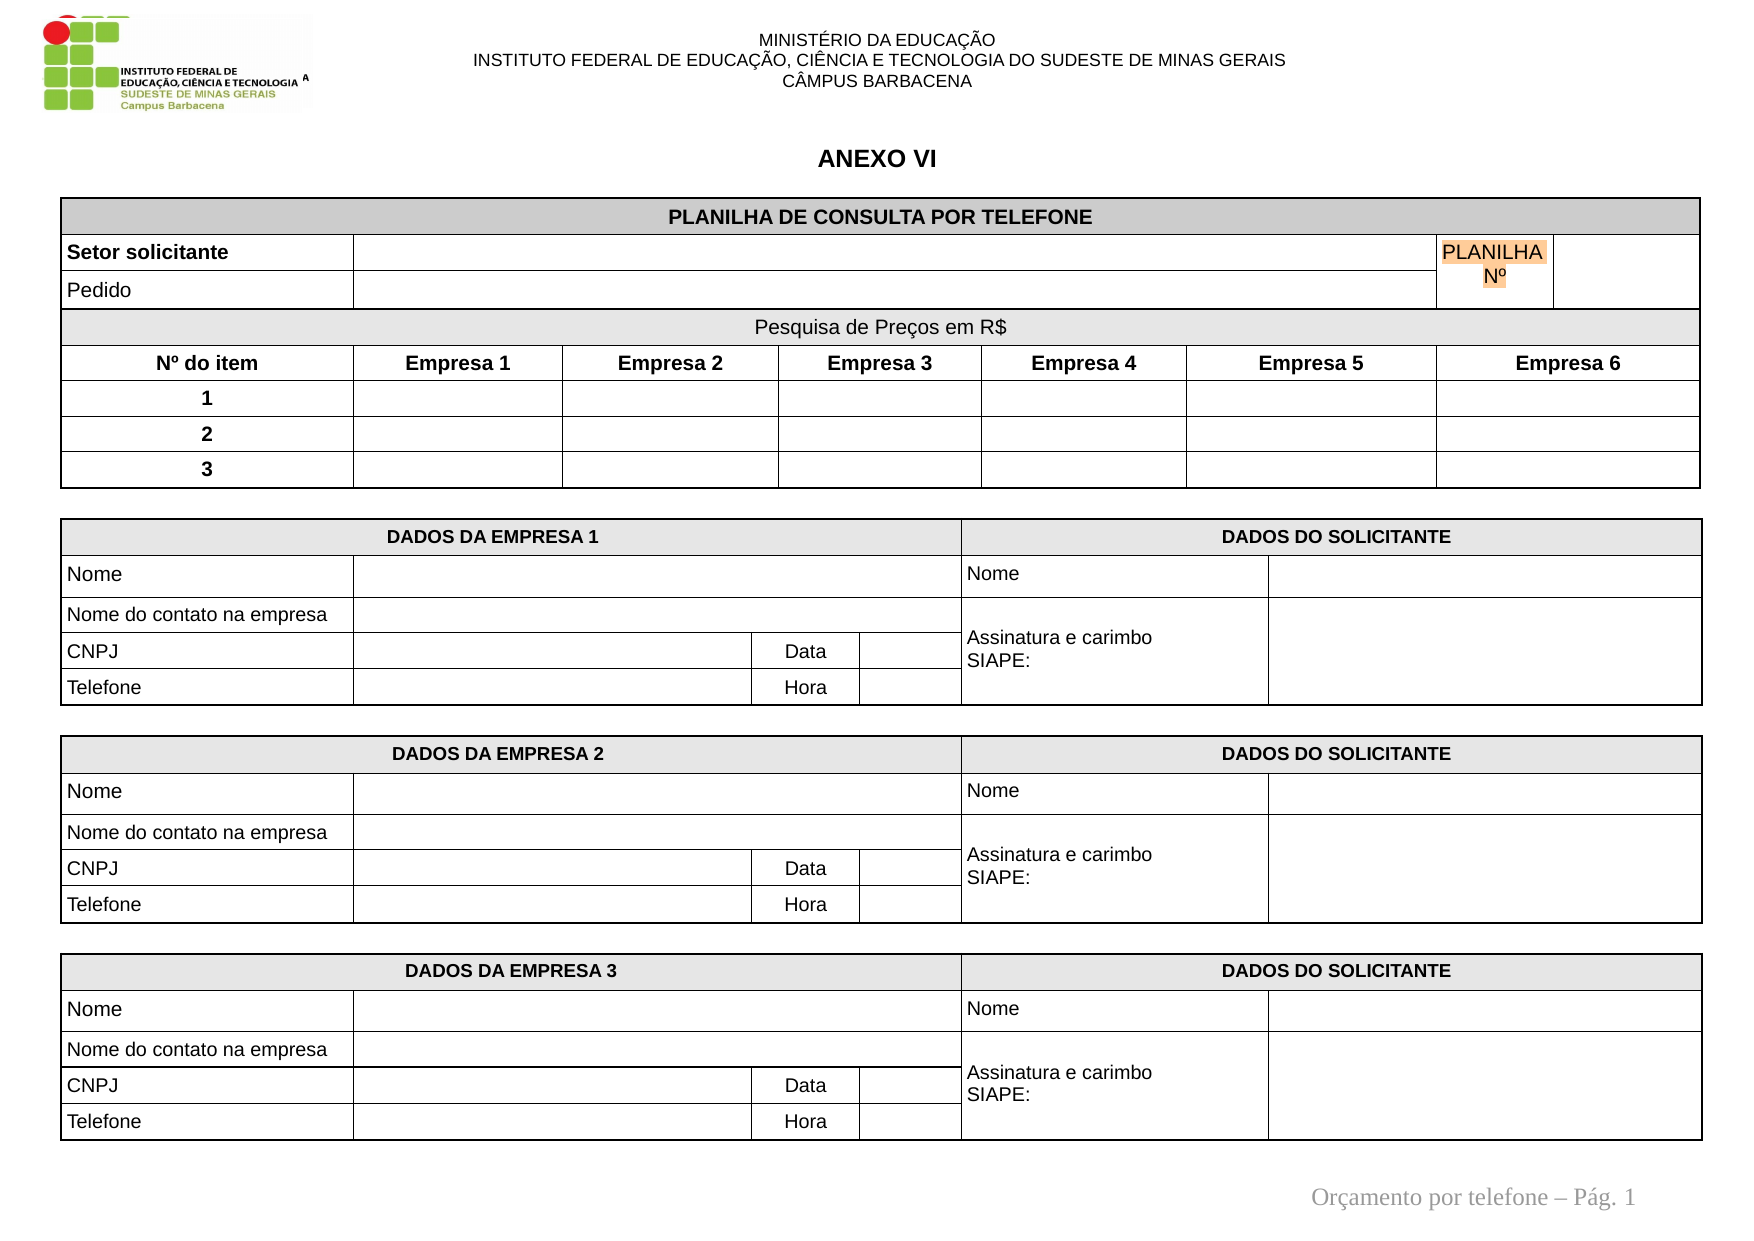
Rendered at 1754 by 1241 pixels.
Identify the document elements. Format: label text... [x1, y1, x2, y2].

table_header DADOS DO SOLICITANTE [962, 520, 1701, 555]
table_header DADOS DA EMPRESA 3 [62, 955, 961, 990]
table_cell [354, 1032, 961, 1066]
table_cell [1269, 598, 1701, 704]
table_cell [860, 1104, 961, 1139]
table_cell [982, 381, 1186, 416]
table_cell CNPJ [62, 850, 353, 885]
table_cell [779, 417, 981, 451]
table_cell Hora [752, 1104, 859, 1139]
table_cell Empresa 4 [982, 346, 1186, 380]
table_cell [354, 850, 751, 885]
table_cell 1 [62, 381, 353, 416]
table_cell [779, 381, 981, 416]
table_cell [860, 669, 961, 704]
table_cell Nome do contato na empresa [62, 815, 353, 849]
table_cell Nome [62, 556, 353, 597]
table_cell [354, 774, 961, 814]
table_cell Assinatura e carimbo SIAPE: [962, 1032, 1268, 1139]
table_cell [860, 633, 961, 668]
table_cell [1187, 381, 1436, 416]
table_cell Nome [962, 774, 1268, 814]
table_cell Nome [962, 991, 1268, 1031]
table_cell 3 [62, 452, 353, 487]
table_cell [354, 1068, 751, 1103]
table_cell 2 [62, 417, 353, 451]
table_cell Nº do item [62, 346, 353, 380]
table_cell [1187, 452, 1436, 487]
table_cell [1269, 991, 1701, 1031]
table_cell [563, 381, 778, 416]
table_cell [1437, 417, 1699, 451]
text ANEXO VI [118, 144, 1636, 173]
table_cell [1437, 381, 1699, 416]
table_header DADOS DA EMPRESA 1 [62, 520, 961, 555]
table_cell Data [752, 1068, 859, 1103]
table_cell [354, 417, 562, 451]
table_cell Hora [752, 669, 859, 704]
table_cell [354, 886, 751, 922]
table_cell Empresa 6 [1437, 346, 1699, 380]
table_cell CNPJ [62, 633, 353, 668]
table_cell [1554, 235, 1699, 307]
table_cell Nome [62, 991, 353, 1031]
table_cell Setor solicitante [62, 235, 353, 270]
table_cell Assinatura e carimbo SIAPE: [962, 815, 1268, 922]
table_cell [354, 1104, 751, 1139]
table_cell [982, 452, 1186, 487]
table_cell [354, 815, 961, 849]
table_cell Pesquisa de Preços em R$ [62, 310, 1699, 345]
table_cell [860, 850, 961, 885]
table_cell Nome do contato na empresa [62, 598, 353, 632]
table_cell [860, 1068, 961, 1103]
table_cell [779, 452, 981, 487]
table_cell [1269, 1032, 1701, 1139]
table_cell [563, 417, 778, 451]
table_cell Nome [62, 774, 353, 814]
table_cell Empresa 3 [779, 346, 981, 380]
table_cell [354, 633, 751, 668]
table_cell Empresa 2 [563, 346, 778, 380]
table_cell PLANILHA Nº [1437, 235, 1553, 307]
table_cell [1269, 774, 1701, 814]
table_cell Telefone [62, 1104, 353, 1139]
table_cell [354, 235, 1436, 270]
table_cell [354, 598, 961, 632]
table_cell Pedido [62, 271, 353, 307]
table_cell [354, 452, 562, 487]
table_cell [354, 669, 751, 704]
table_cell CNPJ [62, 1068, 353, 1103]
table_header DADOS DO SOLICITANTE [962, 737, 1701, 773]
table_cell [354, 271, 1436, 307]
table_cell [354, 991, 961, 1031]
table_cell [1269, 815, 1701, 922]
table_cell Empresa 1 [354, 346, 562, 380]
table_header DADOS DO SOLICITANTE [962, 955, 1701, 990]
table_cell [1437, 452, 1699, 487]
table_header DADOS DA EMPRESA 2 [62, 737, 961, 773]
table_cell [1269, 556, 1701, 597]
table_cell Assinatura e carimbo SIAPE: [962, 598, 1268, 704]
table_cell [354, 556, 961, 597]
table_cell [1187, 417, 1436, 451]
table_cell Data [752, 850, 859, 885]
table_header PLANILHA DE CONSULTA POR TELEFONE [62, 199, 1699, 234]
table_cell Nome do contato na empresa [62, 1032, 353, 1066]
table_cell [982, 417, 1186, 451]
table_cell [563, 452, 778, 487]
table_cell [860, 886, 961, 922]
table_cell Hora [752, 886, 859, 922]
table_cell Empresa 5 [1187, 346, 1436, 380]
table_cell Nome [962, 556, 1268, 597]
table_cell Data [752, 633, 859, 668]
table_cell [354, 381, 562, 416]
table_cell Telefone [62, 886, 353, 922]
table_cell Telefone [62, 669, 353, 704]
